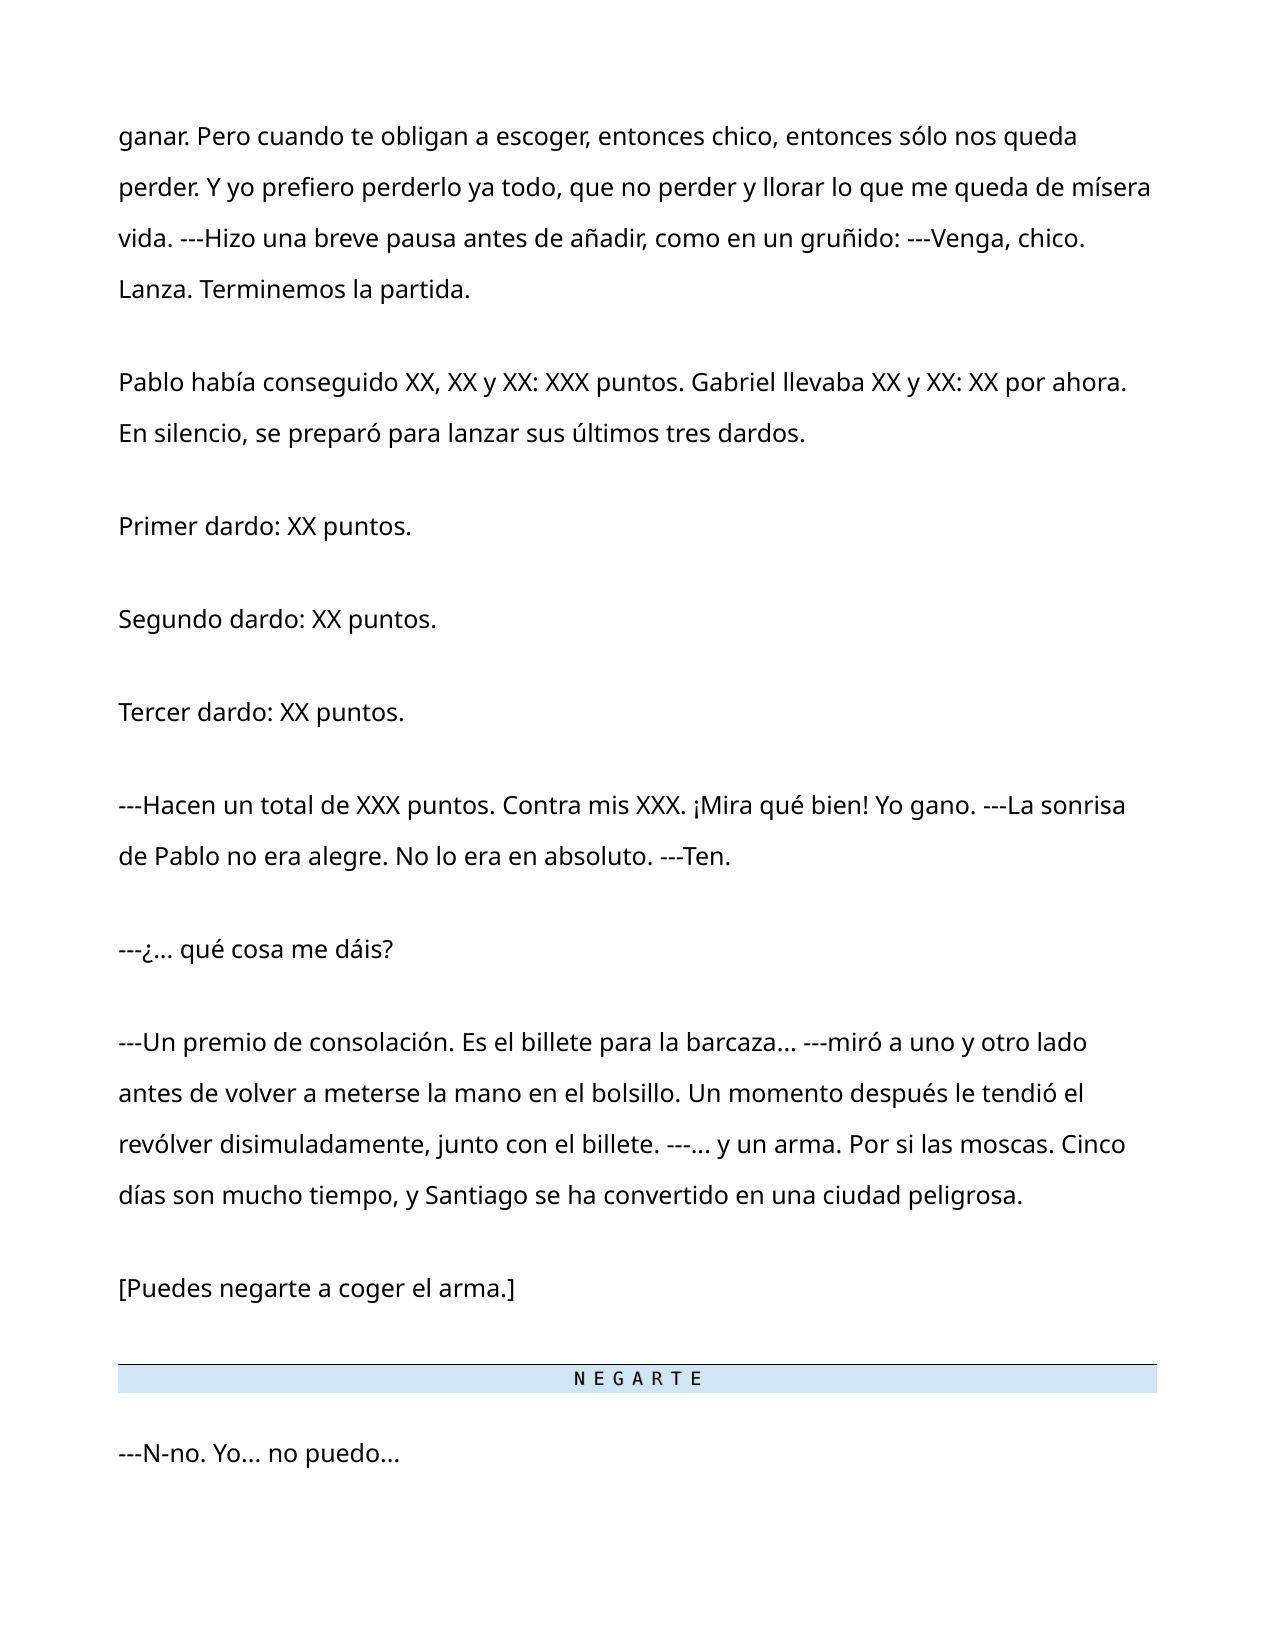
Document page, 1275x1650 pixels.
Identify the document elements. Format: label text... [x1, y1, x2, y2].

text negarte [118, 1365, 1157, 1393]
text ---Un premio de consolación. Es el billete para la barcaza... ---miró a uno y otro lado antes de volver a meterse la mano en el bolsillo. Un momento después le tendió el revólver disimuladamente, junto con el billete. ---... y un arma. Por si las moscas. Cinco días son mucho tiempo, y Santiago se ha convertido en una ciudad peligrosa. [118, 1024, 1157, 1212]
text [Puedes negarte a coger el arma.] [118, 1271, 1157, 1305]
text Tercer dardo: XX puntos. [118, 694, 1157, 728]
text ---Hacen un total de XXX puntos. Contra mis XXX. ¡Mira qué bien! Yo gano. ---La sonrisa de Pablo no era alegre. No lo era en absoluto. ---Ten. [118, 787, 1157, 872]
text Segundo dardo: XX puntos. [118, 601, 1157, 635]
text ---N-no. Yo... no puedo... [118, 1435, 1157, 1469]
text Primer dardo: XX puntos. [118, 508, 1157, 542]
text ---¿... qué cosa me dáis? [118, 931, 1157, 966]
text Pablo había conseguido XX, XX y XX: XXX puntos. Gabriel llevaba XX y XX: XX por ahora. En silencio, se preparó para lanzar sus últimos tres dardos. [118, 364, 1157, 449]
text ganar. Pero cuando te obligan a escoger, entonces chico, entonces sólo nos queda perder. Y yo prefiero perderlo ya todo, que no perder y llorar lo que me queda de mísera vida. ---Hizo una breve pausa antes de añadir, como en un gruñido: ---Venga, chico. Lanza. Terminemos la partida. [118, 118, 1157, 305]
